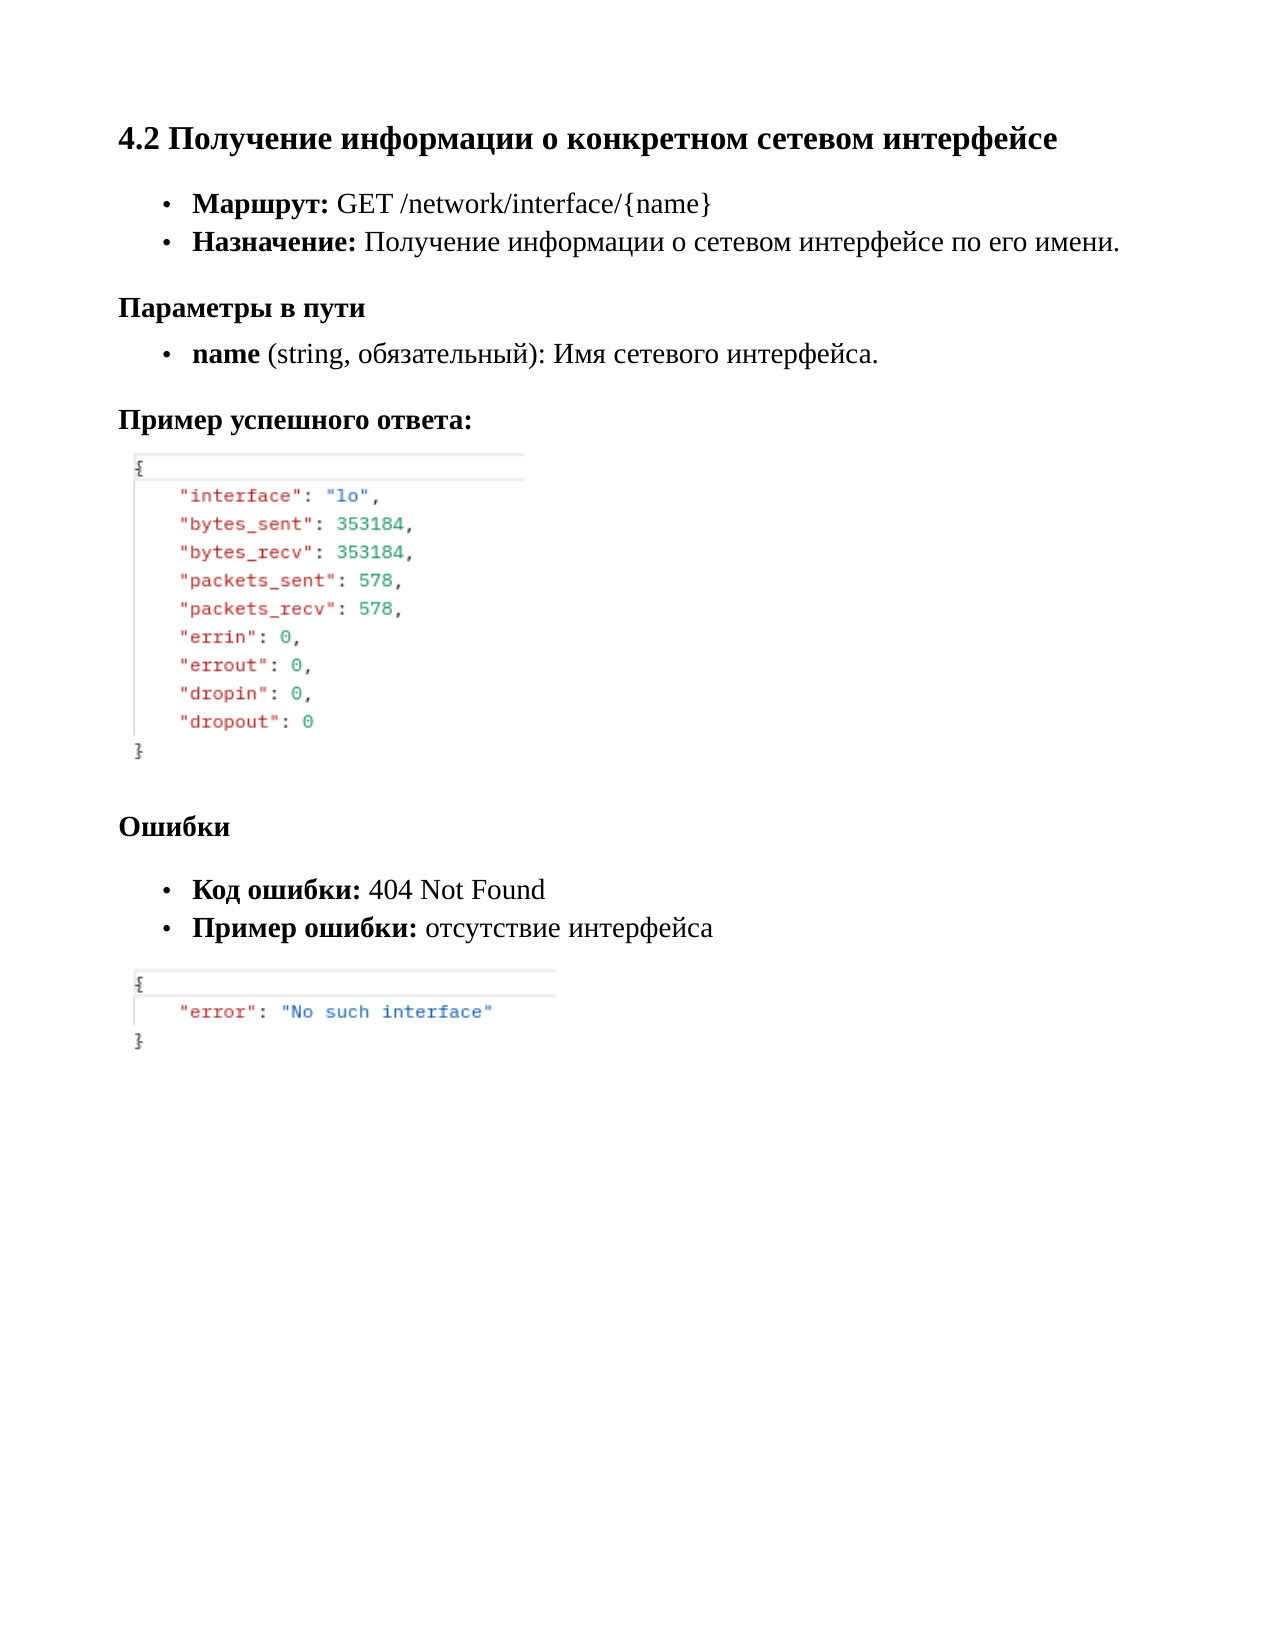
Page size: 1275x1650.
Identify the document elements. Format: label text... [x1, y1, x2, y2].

list Код ошибки: 404 Not Found [162, 872, 1157, 905]
list name (string, обязательный): Имя сетевого интерфейса. [162, 336, 1157, 370]
picture [118, 447, 525, 775]
subtitle 4.2 Получение информации о конкретном сетевом интерфейсе [118, 118, 1157, 156]
list Назначение: Получение информации о сетевом интерфейсе по его имени. [162, 224, 1157, 258]
list Маршрут: GET /network/interface/{name} [162, 186, 1157, 219]
subtitle Пример успешного ответа: [118, 402, 1157, 435]
picture [118, 963, 556, 1084]
list Пример ошибки: отсутствие интерфейса [162, 910, 1157, 944]
subtitle Ошибки [118, 809, 1157, 842]
subtitle Параметры в пути [118, 290, 1157, 324]
